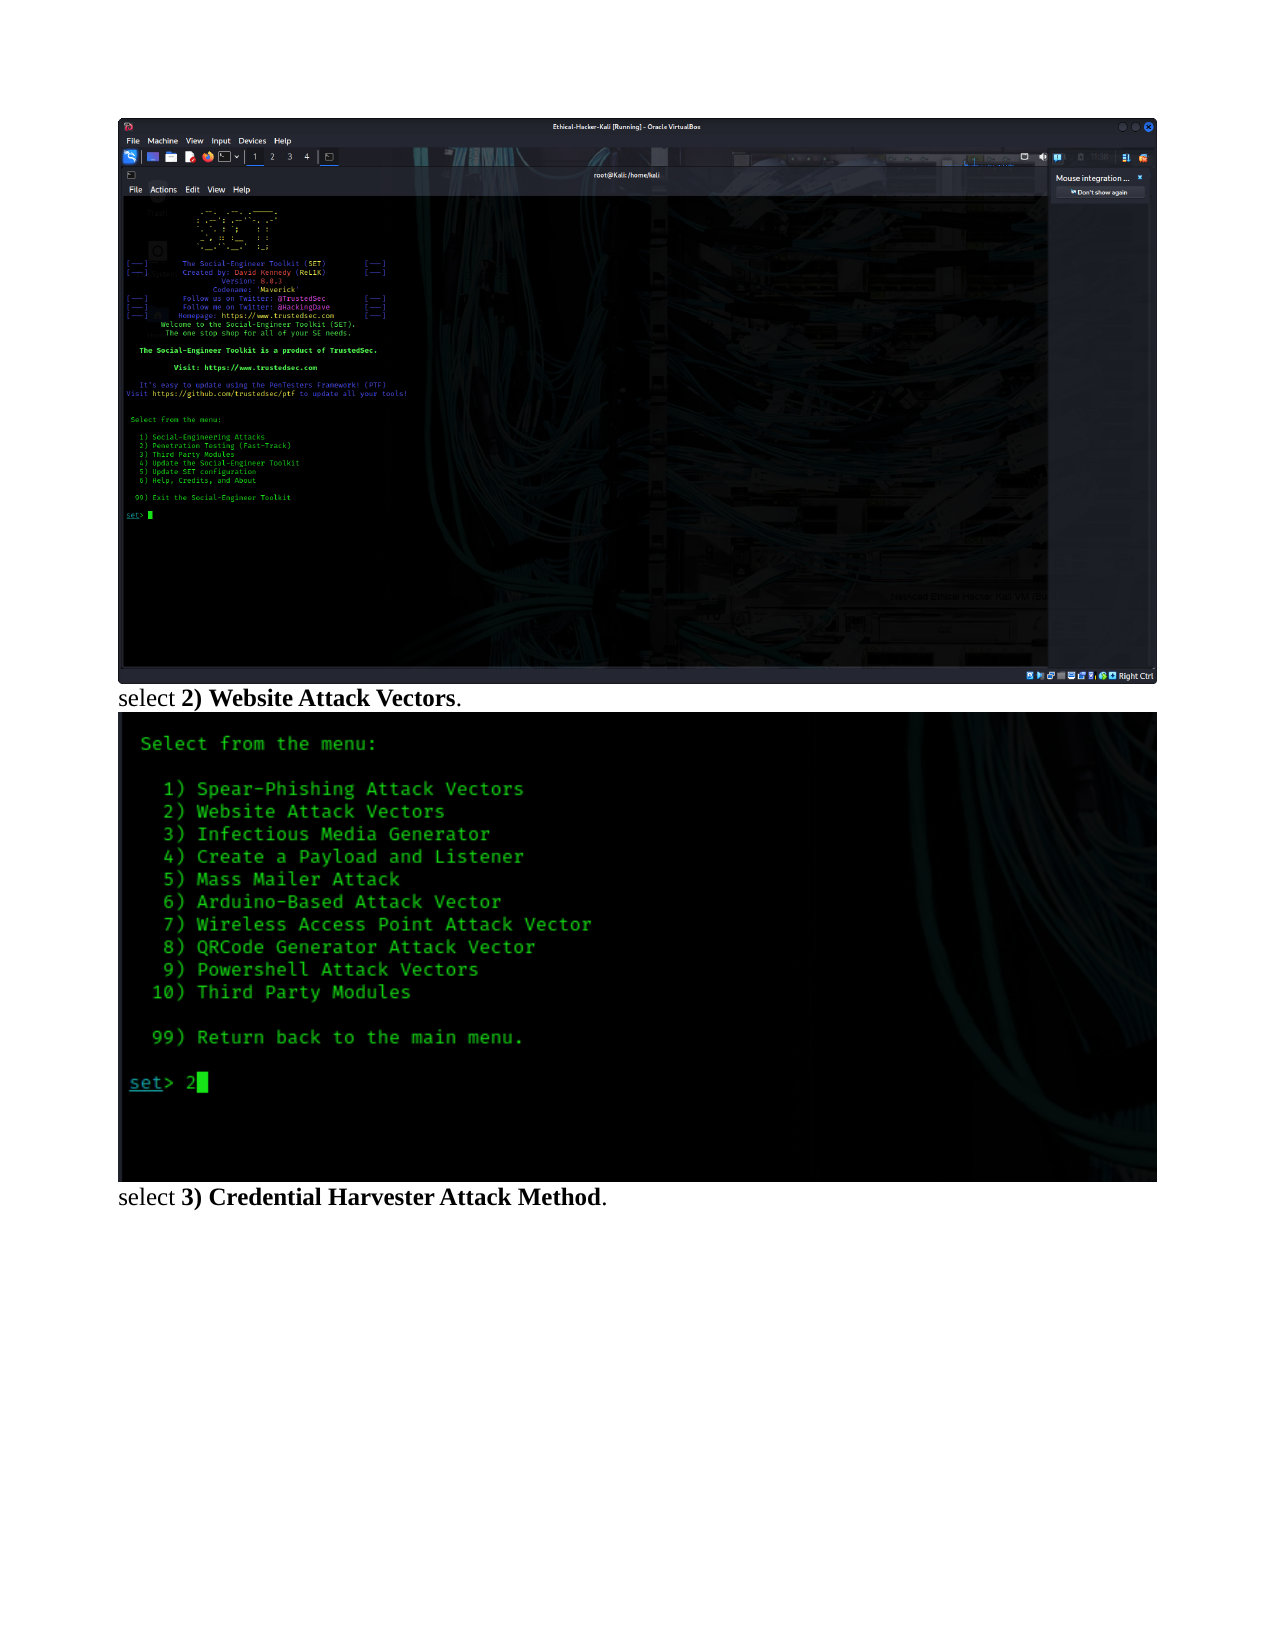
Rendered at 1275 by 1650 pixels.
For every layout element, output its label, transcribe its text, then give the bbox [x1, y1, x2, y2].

text select 3) Credential Harvester Attack Method. [118, 1182, 1157, 1211]
picture [118, 118, 1157, 684]
picture [118, 712, 1157, 1182]
text select 2) Website Attack Vectors. [118, 684, 1157, 712]
